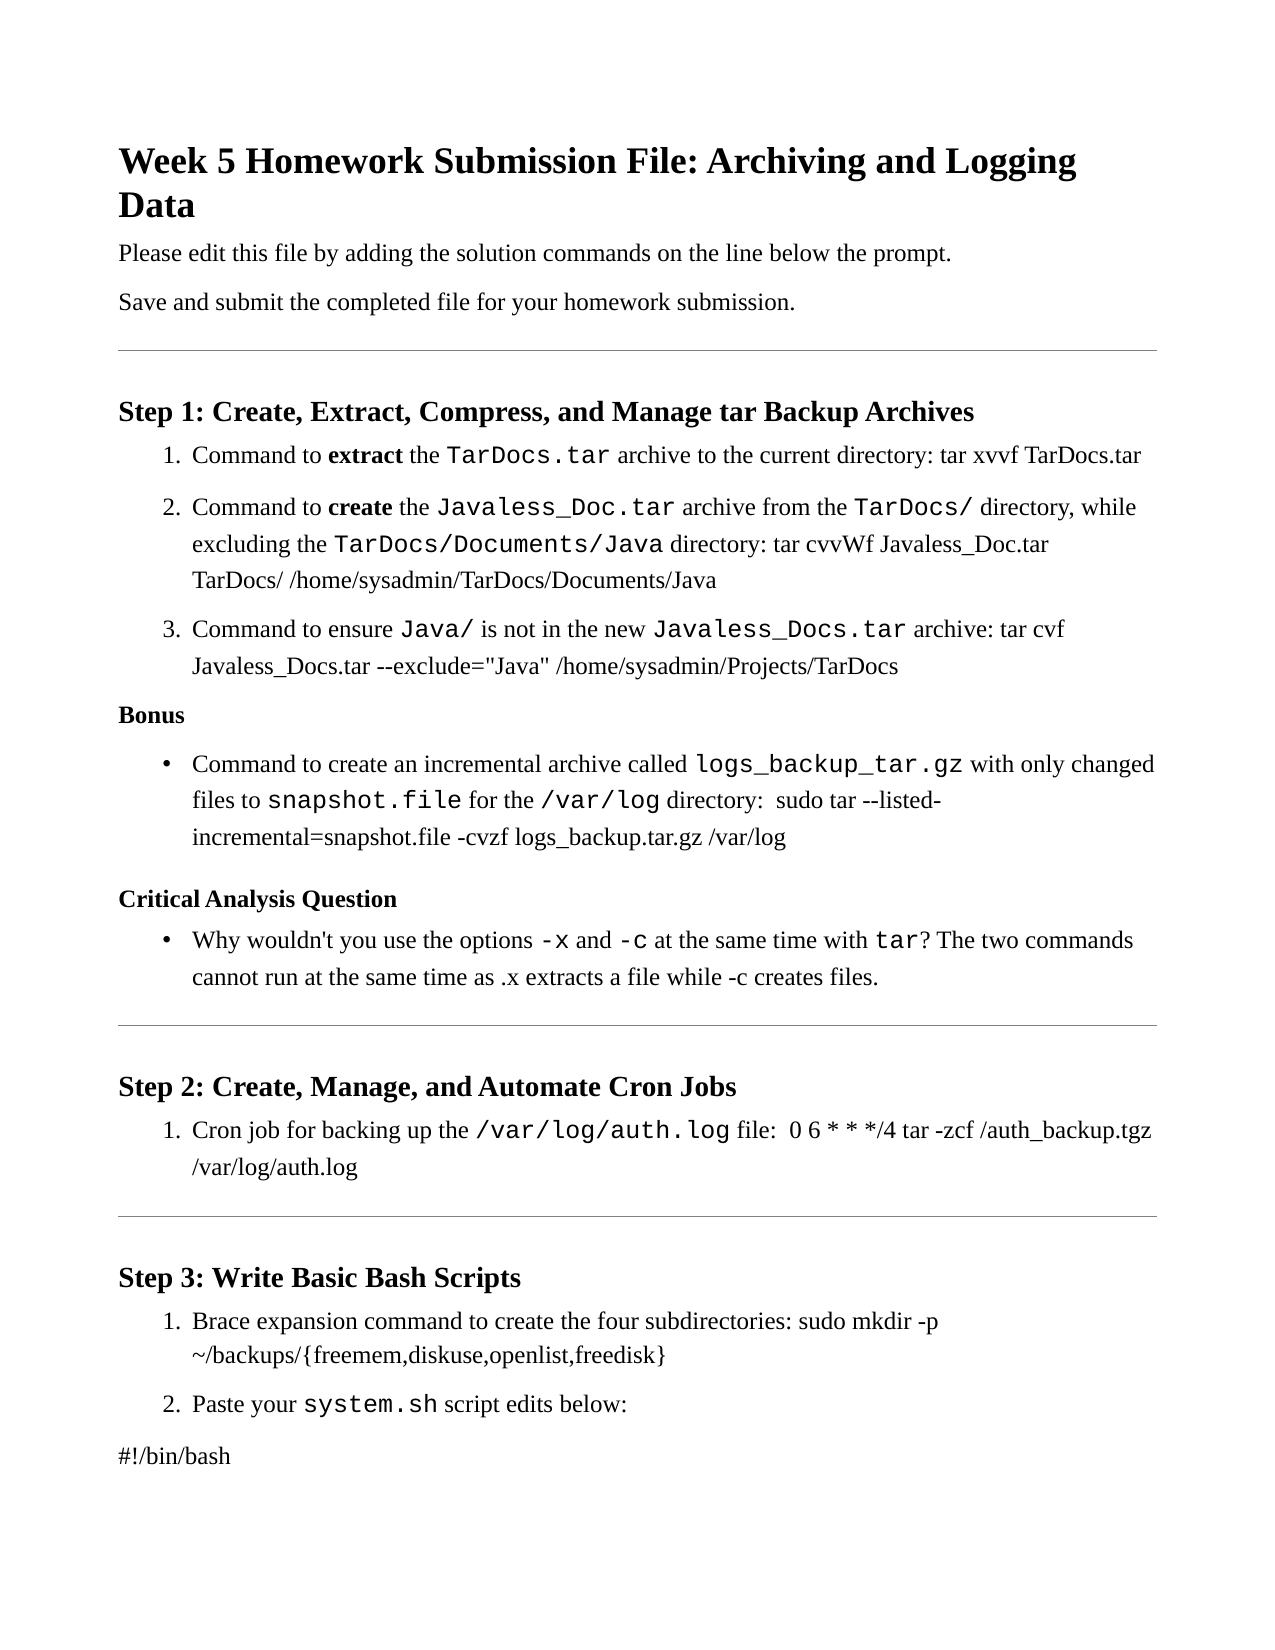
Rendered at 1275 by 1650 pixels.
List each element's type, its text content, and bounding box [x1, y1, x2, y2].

list Brace expansion command to create the four subdirectories: sudo mkdir -p ~/backups/{freemem,diskuse,openlist,freedisk} [162, 1306, 1157, 1369]
subtitle Critical Analysis Question [118, 884, 1157, 912]
list Command to create the Javaless_Doc.tar archive from the TarDocs/ directory, while excluding the TarDocs/Documents/Java directory: tar cvvWf Javaless_Doc.tar TarDocs/ /home/sysadmin/TarDocs/Documents/Java [162, 492, 1157, 594]
subtitle Week 5 Homework Submission File: Archiving and Logging Data [118, 139, 1157, 225]
text Bonus [118, 700, 1157, 729]
subtitle Step 1: Create, Extract, Compress, and Manage tar Backup Archives [118, 394, 1157, 428]
list Paste your system.sh script edits below: [162, 1389, 1157, 1420]
text Please edit this file by adding the solution commands on the line below the prompt. [118, 238, 1157, 266]
text #!/bin/bash [118, 1441, 1157, 1470]
list Command to create an incremental archive called logs_backup_tar.gz with only changed files to snapshot.file for the /var/log directory: sudo tar --listed-incremental=snapshot.file -cvzf logs_backup.tar.gz /var/log [162, 749, 1157, 851]
list Command to ensure Java/ is not in the new Javaless_Docs.tar archive: tar cvf Javaless_Docs.tar --exclude="Java" /home/sysadmin/Projects/TarDocs [162, 614, 1157, 680]
list Why wouldn't you use the options -x and -c at the same time with tar? The two commands cannot run at the same time as .x extracts a file while -c creates files. [162, 925, 1157, 990]
list Command to extract the TarDocs.tar archive to the current directory: tar xvvf TarDocs.tar [162, 441, 1157, 471]
text Save and submit the completed file for your homework submission. [118, 287, 1157, 316]
subtitle Step 2: Create, Manage, and Automate Cron Jobs [118, 1069, 1157, 1103]
list Cron job for backing up the /var/log/auth.log file: 0 6 * * */4 tar -zcf /auth_backup.tgz /var/log/auth.log [162, 1115, 1157, 1181]
subtitle Step 3: Write Basic Bash Scripts [118, 1260, 1157, 1293]
